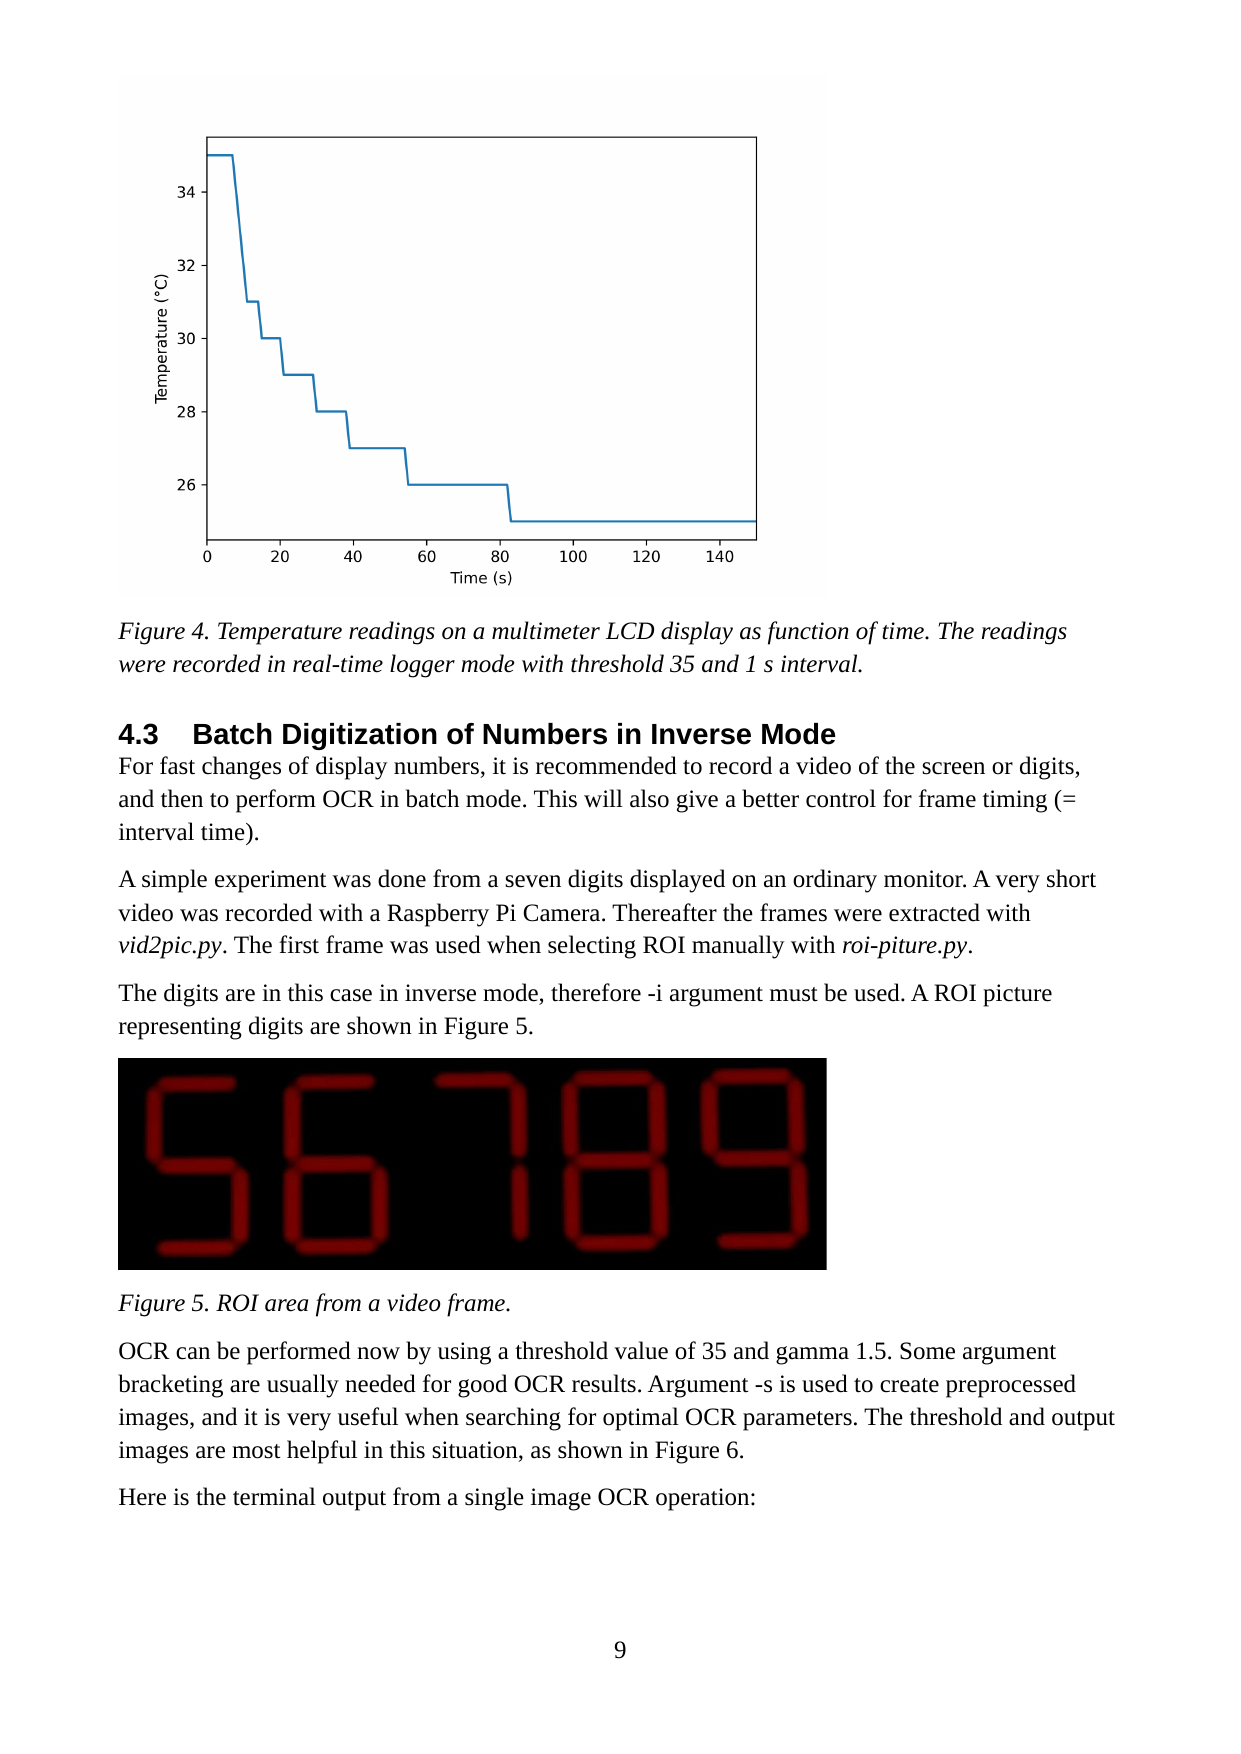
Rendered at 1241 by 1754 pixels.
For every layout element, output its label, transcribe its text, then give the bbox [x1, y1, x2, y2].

text OCR can be performed now by using a threshold value of 35 and gamma 1.5. Some argument bracketing are usually needed for good OCR results. Argument -s is used to create preprocessed images, and it is very useful when searching for optimal OCR parameters. The threshold and output images are most helpful in this situation, as shown in Figure 6. [118, 1336, 1122, 1463]
text Figure 5. ROI area from a video frame. [118, 1288, 1122, 1317]
picture [118, 75, 827, 597]
text Here is the terminal output from a single image OCR operation: [118, 1482, 1122, 1511]
picture [118, 1058, 827, 1270]
text A simple experiment was done from a seven digits displayed on an ordinary monitor. A very short video was recorded with a Raspberry Pi Camera. Thereafter the frames were extracted with vid2pic.py. The first frame was used when selecting ROI manually with roi-piture.py. [118, 864, 1122, 959]
text Figure 4. Temperature readings on a multimeter LCD display as function of time. The readings were recorded in real-time logger mode with threshold 35 and 1 s interval. [118, 616, 1122, 678]
text For fast changes of display numbers, it is recommended to record a video of the screen or digits, and then to perform OCR in batch mode. This will also give a better control for frame timing (= interval time). [118, 751, 1122, 846]
text The digits are in this case in inverse mode, therefore -i argument must be used. A ROI picture representing digits are shown in Figure 5. [118, 978, 1122, 1040]
subtitle Batch Digitization of Numbers in Inverse Mode [118, 717, 1122, 751]
